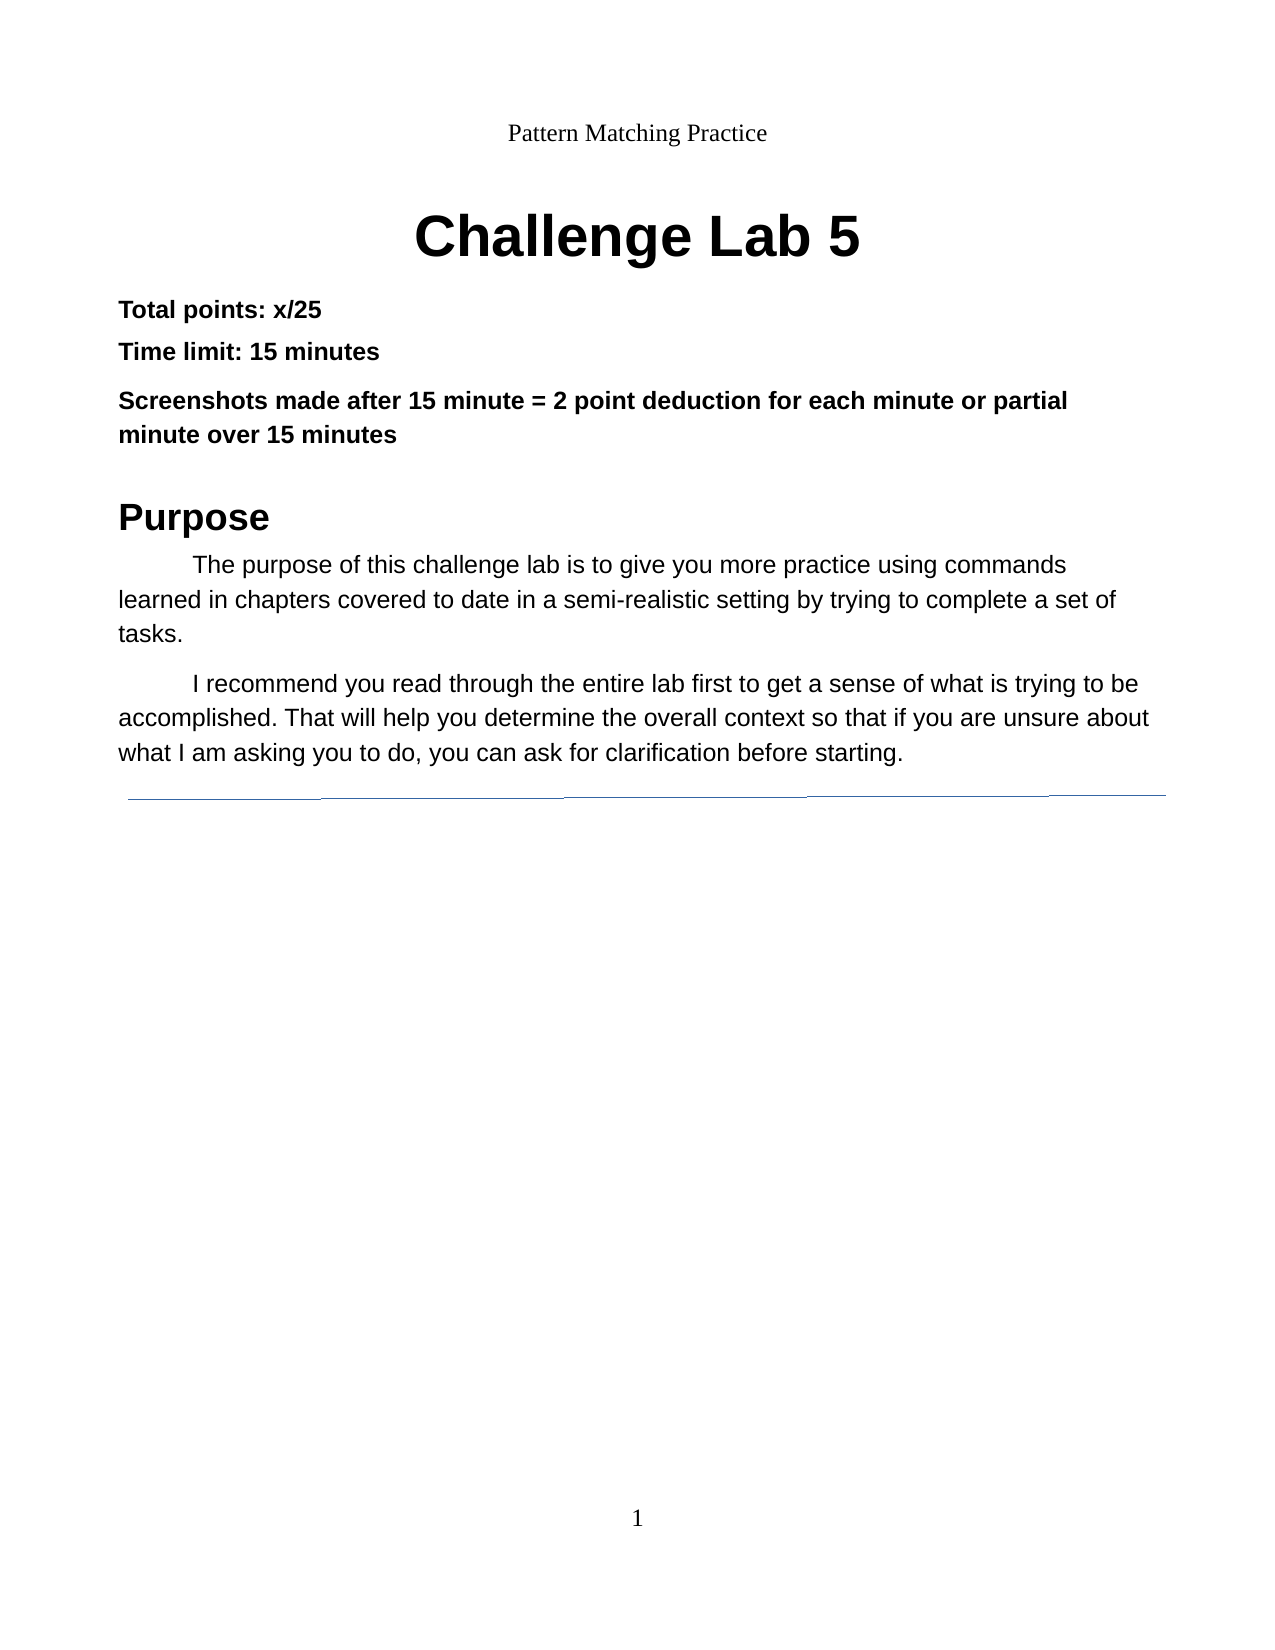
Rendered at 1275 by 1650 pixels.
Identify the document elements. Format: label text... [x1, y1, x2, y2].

subtitle Purpose [118, 494, 1157, 538]
text I recommend you read through the entire lab first to get a sense of what is trying to be accomplished. That will help you determine the overall context so that if you are unsure about what I am asking you to do, you can ask for clarification before starting. [118, 668, 1157, 766]
text Time limit: 15 minutes [118, 337, 1157, 366]
subtitle Total points: x/25 [118, 296, 1157, 324]
title Challenge Lab 5 [118, 201, 1157, 268]
text Screenshots made after 15 minute = 2 point deduction for each minute or partial minute over 15 minutes [118, 386, 1157, 449]
text The purpose of this challenge lab is to give you more practice using commands learned in chapters covered to date in a semi-realistic setting by trying to complete a set of tasks. [118, 551, 1157, 648]
